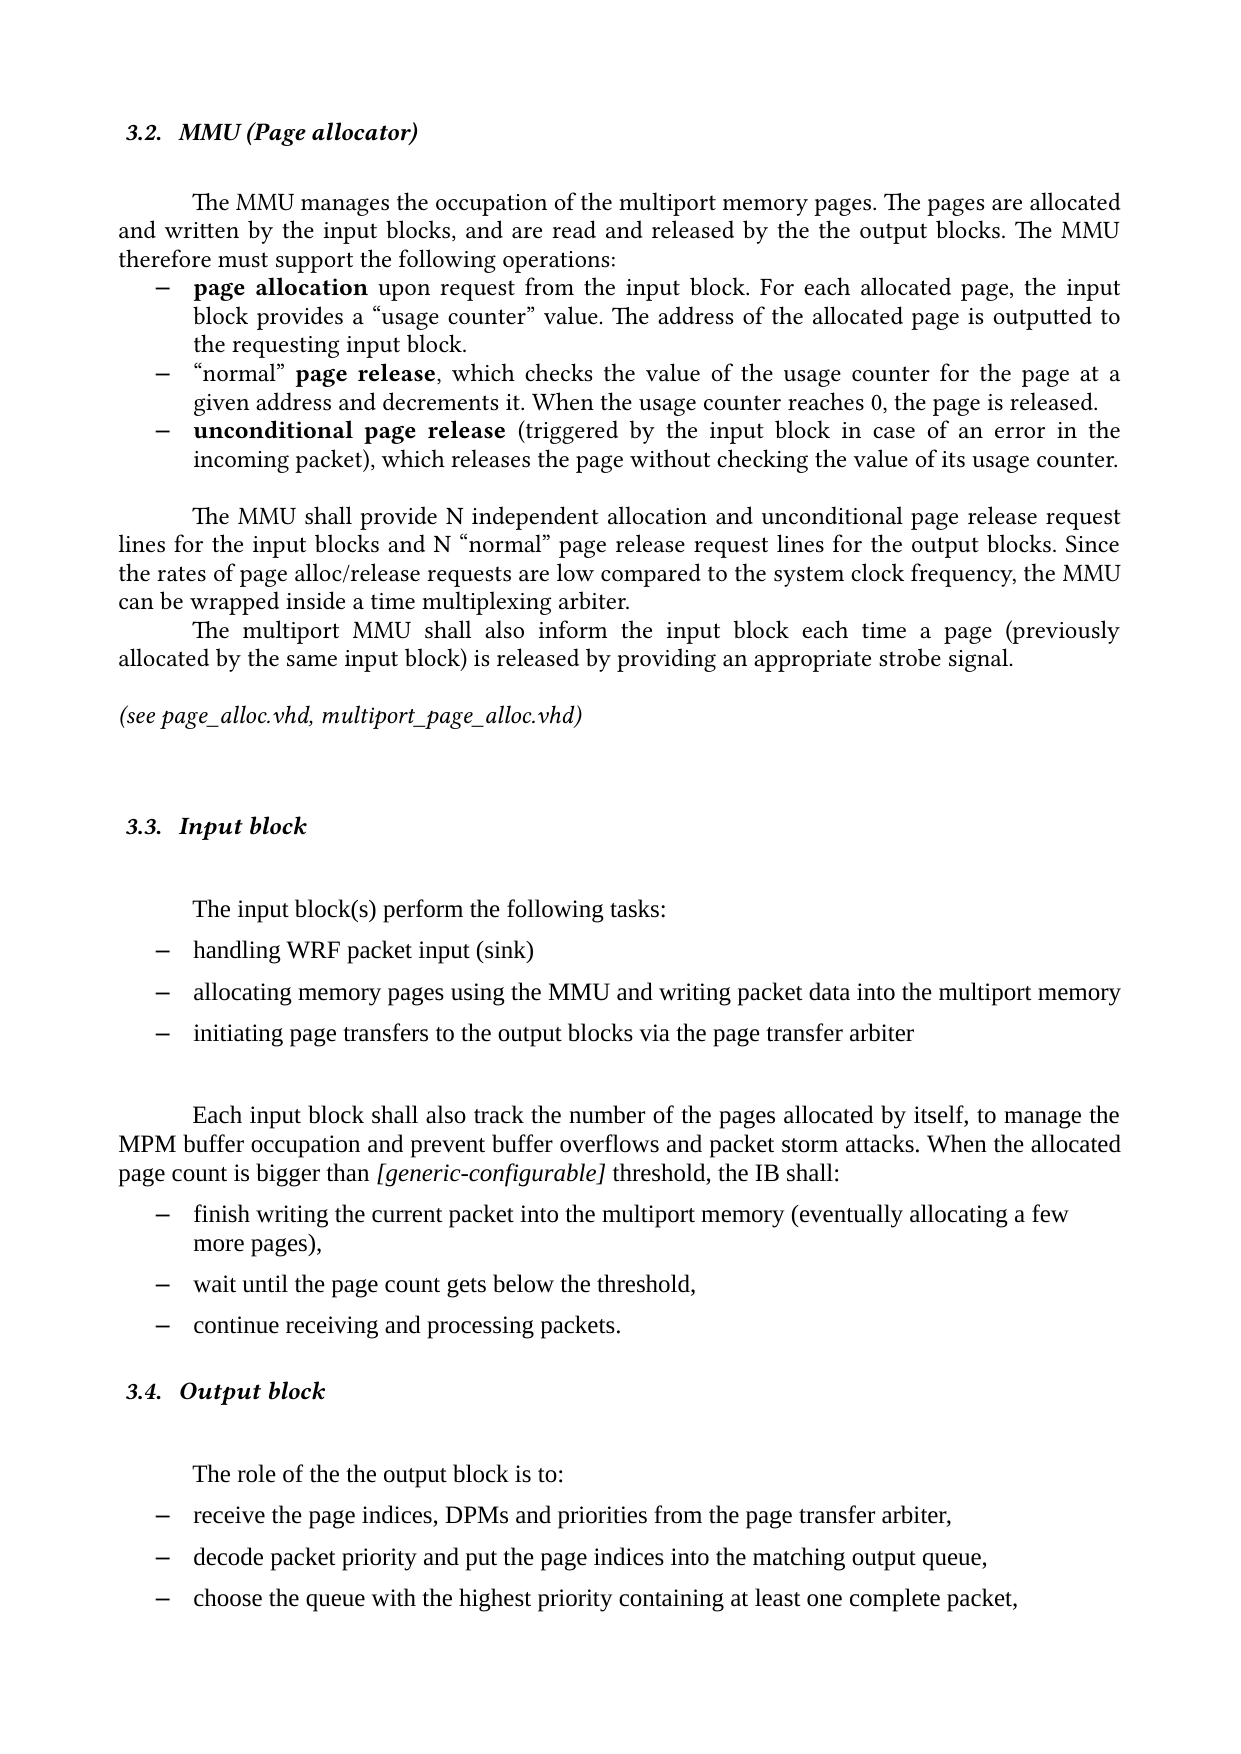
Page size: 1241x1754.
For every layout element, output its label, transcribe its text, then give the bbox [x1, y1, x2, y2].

text The MMU shall provide N independent allocation and unconditional page release request lines for the input blocks and N “normal” page release request lines for the output blocks. Since the rates of page alloc/release requests are low compared to the system clock frequency, the MMU can be wrapped inside a time multiplexing arbiter. [118, 502, 1122, 616]
list decode packet priority and put the page indices into the matching output queue, [156, 1542, 1122, 1570]
subtitle Input block [118, 812, 1122, 841]
text The role of the the output block is to: [118, 1459, 1122, 1488]
list “normal” page release, which checks the value of the usage counter for the page at a given address and decrements it. When the usage counter reaches 0, the page is released. [156, 359, 1122, 416]
subtitle Output block [118, 1377, 1122, 1405]
list wait until the page count gets below the threshold, [156, 1269, 1122, 1298]
text The MMU manages the occupation of the multiport memory pages. The pages are allocated and written by the input blocks, and are read and released by the the output blocks. The MMU therefore must support the following operations: [118, 188, 1122, 273]
text The multiport MMU shall also inform the input block each time a page (previously allocated by the same input block) is released by providing an appropriate strobe signal. [118, 616, 1122, 673]
list initiating page transfers to the output blocks via the page transfer arbiter [156, 1018, 1122, 1047]
list choose the queue with the highest priority containing at least one complete packet, [156, 1583, 1122, 1612]
text Each input block shall also track the number of the pages allocated by itself, to manage the MPM buffer occupation and prevent buffer overflows and packet storm attacks. When the allocated page count is bigger than [generic-configurable] threshold, the IB shall: [118, 1101, 1122, 1187]
list allocating memory pages using the MMU and writing packet data into the multiport memory [156, 977, 1122, 1006]
list receive the page indices, DPMs and priorities from the page transfer arbiter, [156, 1500, 1122, 1529]
list page allocation upon request from the input block. For each allocated page, the input block provides a “usage counter” value. The address of the allocated page is outputted to the requesting input block. [156, 273, 1122, 359]
text The input block(s) perform the following tasks: [118, 894, 1122, 923]
list handling WRF packet input (sink) [156, 936, 1122, 964]
subtitle MMU (Page allocator) [118, 118, 1122, 147]
list finish writing the current packet into the multiport memory (eventually allocating a few more pages), [156, 1199, 1122, 1257]
list continue receiving and processing packets. [156, 1311, 1122, 1339]
text (see page_alloc.vhd, multiport_page_alloc.vhd) [118, 701, 1122, 730]
list unconditional page release (triggered by the input block in case of an error in the incoming packet), which releases the page without checking the value of its usage counter. [156, 416, 1122, 473]
